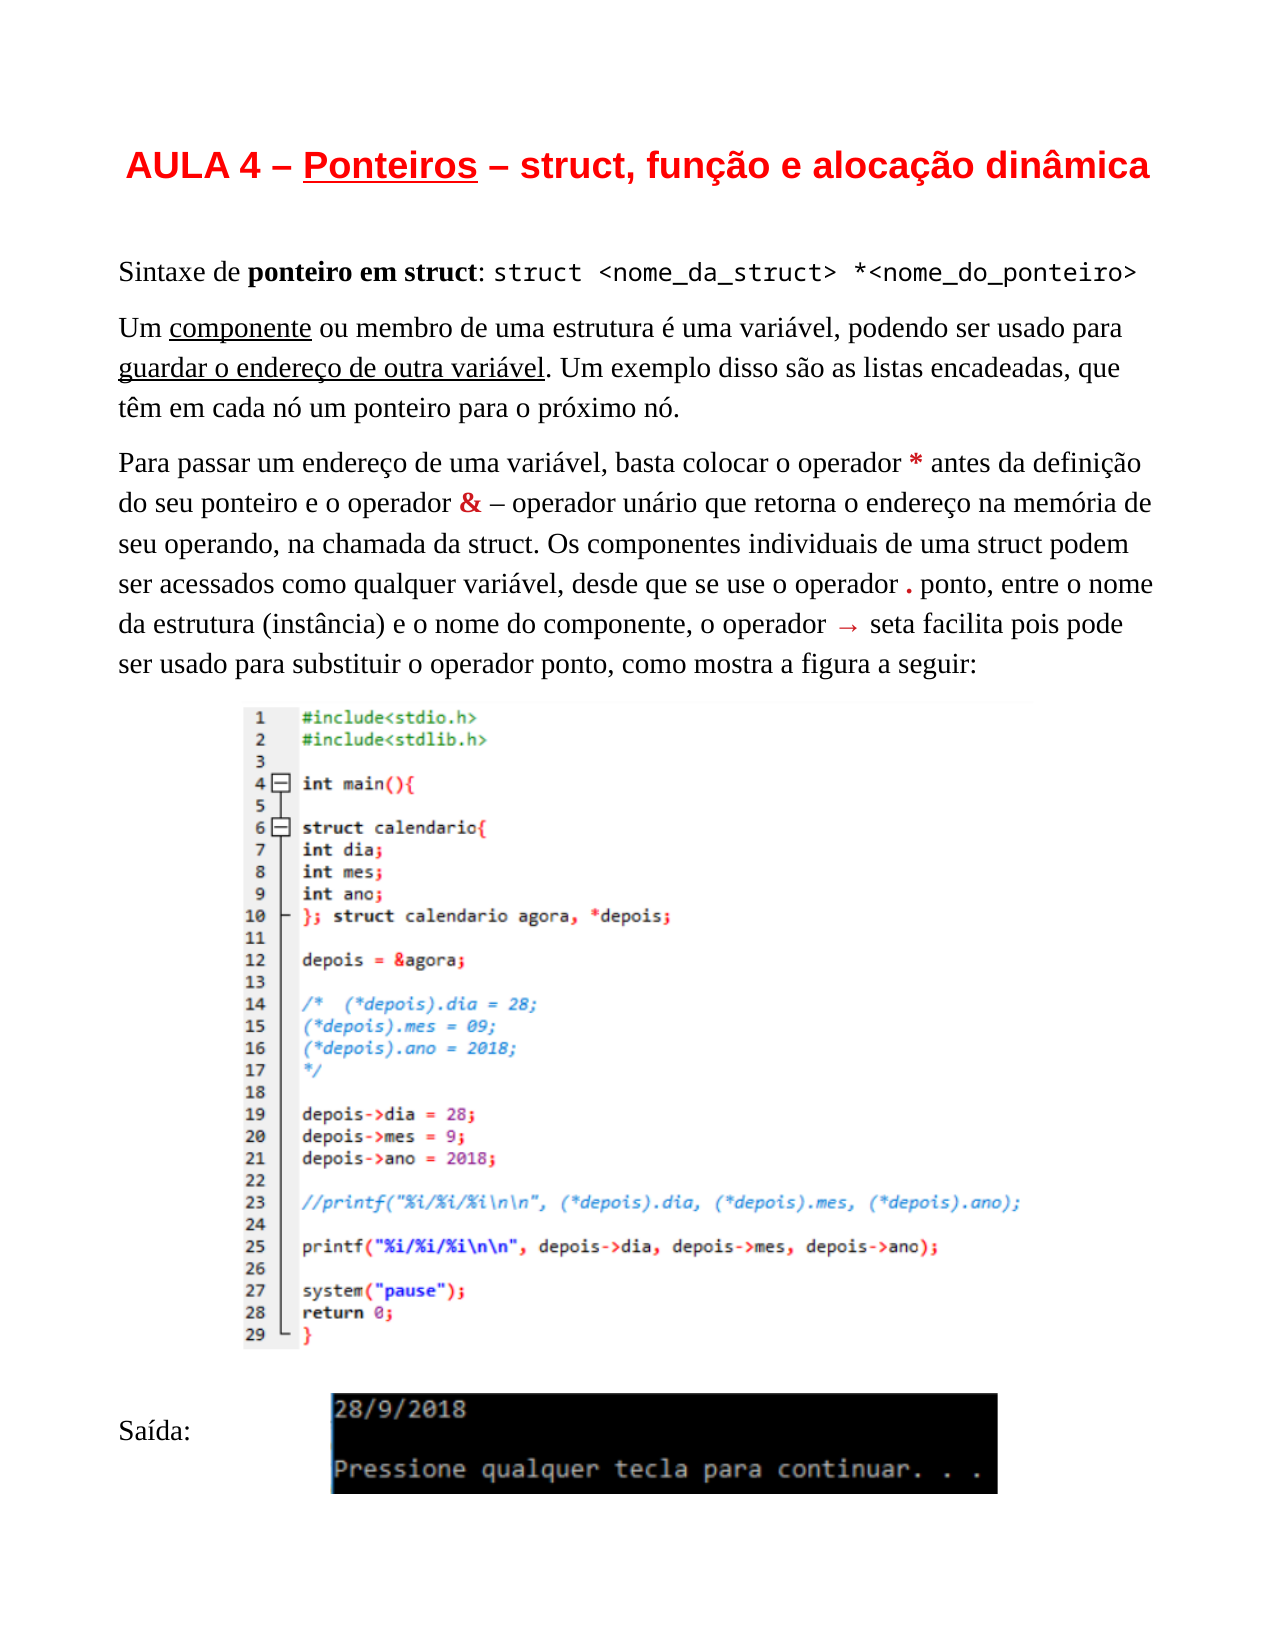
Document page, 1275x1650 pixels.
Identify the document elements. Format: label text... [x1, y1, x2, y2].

text [998, 1413, 1157, 1447]
picture [241, 701, 1034, 1357]
text Sintaxe de ponteiro em struct: struct <nome_da_struct> *<nome_do_ponteiro> [118, 254, 1157, 289]
subtitle AULA 4 – Ponteiros – struct, função e alocação dinâmica [118, 143, 1157, 187]
text Saída: [118, 1413, 330, 1447]
text Para passar um endereço de uma variável, basta colocar o operador * antes da definição do seu ponteiro e o operador & – operador unário que retorna o endereço na memória de seu operando, na chamada da struct. Os componentes individuais de uma struct podem ser acessados como qualquer variável, desde que se use o operador . ponto, entre o nome da estrutura (instância) e o nome do componente, o operador → seta facilita pois pode ser usado para substituir o operador ponto, como mostra a figura a seguir: [118, 445, 1157, 680]
text Um componente ou membro de uma estrutura é uma variável, podendo ser usado para guardar o endereço de outra variável. Um exemplo disso são as listas encadeadas, que têm em cada nó um ponteiro para o próximo nó. [118, 310, 1157, 424]
picture [330, 1393, 998, 1494]
